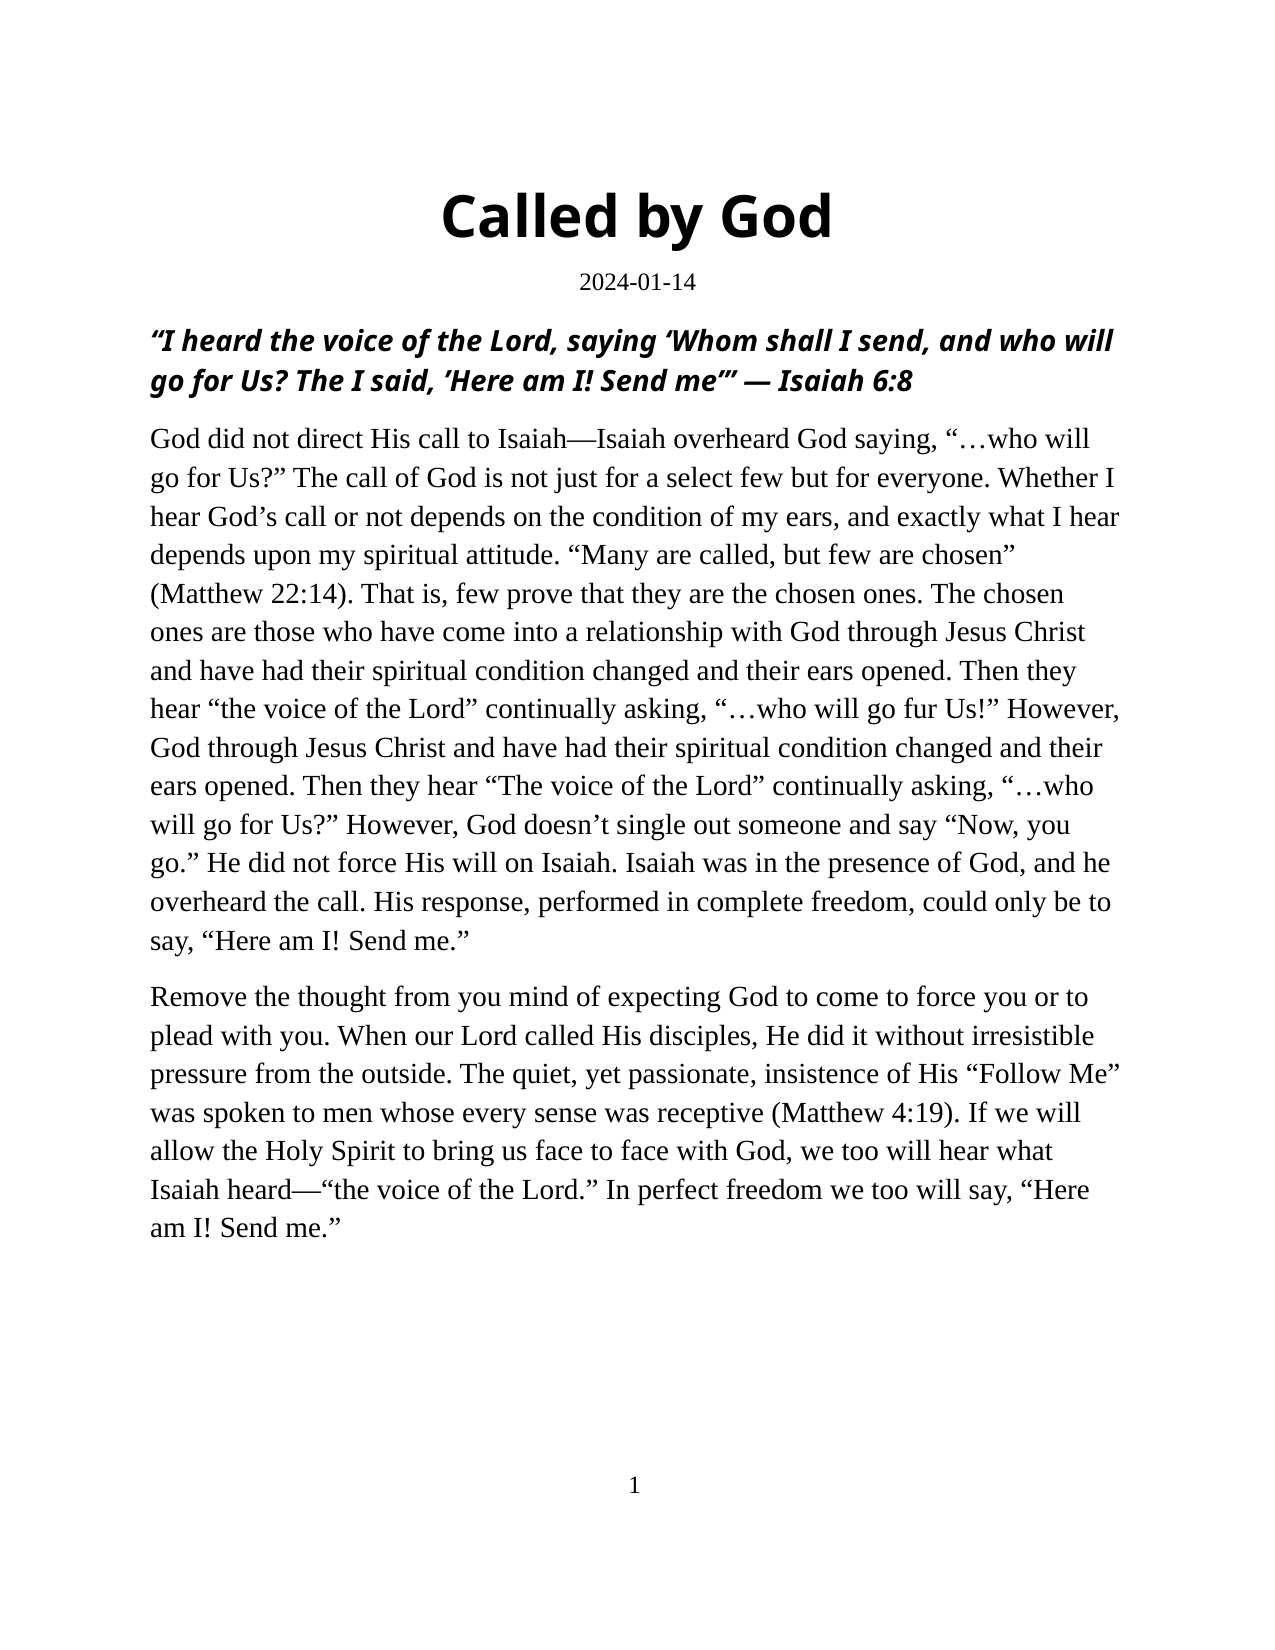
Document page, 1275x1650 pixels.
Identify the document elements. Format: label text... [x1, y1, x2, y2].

subtitle “I heard the voice of the Lord, saying ‘Whom shall I send, and who will go for Us? The I said, ’Here am I! Send me’” — Isaiah 6:8 [150, 321, 1125, 400]
text Remove the thought from you mind of expecting God to come to force you or to plead with you. When our Lord called His disciples, He did it without irresistible pressure from the outside. The quiet, yet passionate, insistence of His “Follow Me” was spoken to men whose every sense was receptive (Matthew 4:19). If we will allow the Holy Spirit to bring us face to face with God, we too will hear what Isaiah heard—“the voice of the Lord.” In perfect freedom we too will say, “Here am I! Send me.” [150, 979, 1125, 1244]
text 2024-01-14 [150, 267, 1125, 296]
title Called by God [150, 175, 1125, 254]
text God did not direct His call to Isaiah—Isaiah overheard God saying, “…who will go for Us?” The call of God is not just for a select few but for everyone. Whether I hear God’s call or not depends on the condition of my ears, and exactly what I hear depends upon my spiritual attitude. “Many are called, but few are chosen” (Matthew 22:14). That is, few prove that they are the chosen ones. The chosen ones are those who have come into a relationship with God through Jesus Christ and have had their spiritual condition changed and their ears opened. Then they hear “the voice of the Lord” continually asking, “…who will go fur Us!” However, God through Jesus Christ and have had their spiritual condition changed and their ears opened. Then they hear “The voice of the Lord” continually asking, “…who will go for Us?” However, God doesn’t single out someone and say “Now, you go.” He did not force His will on Isaiah. Isaiah was in the presence of God, and he overheard the call. His response, performed in complete freedom, could only be to say, “Here am I! Send me.” [150, 422, 1125, 956]
